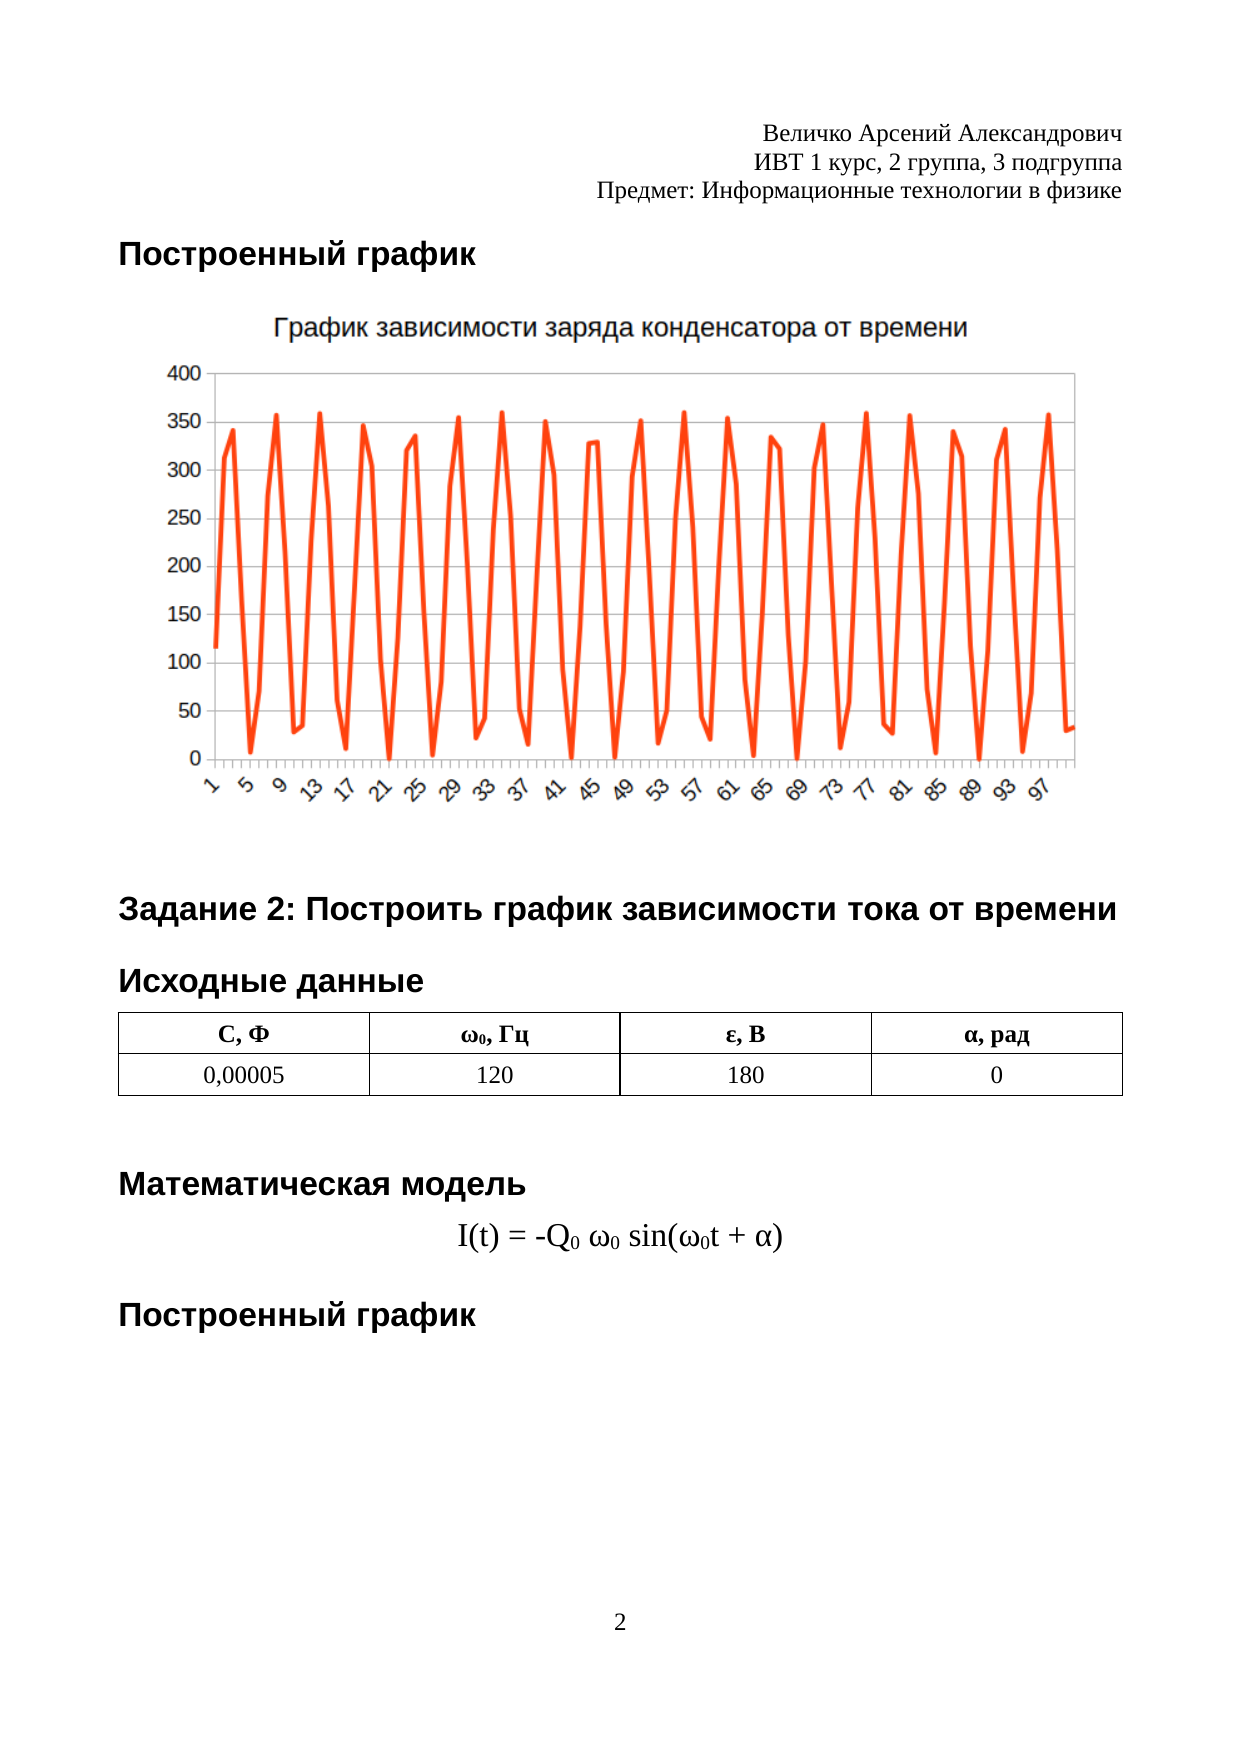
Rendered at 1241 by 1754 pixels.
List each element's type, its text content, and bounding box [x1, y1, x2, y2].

subtitle Задание 2: Построить график зависимости тока от времени [118, 889, 1122, 928]
subtitle Исходные данные [118, 961, 1122, 999]
table_header C, Ф [119, 1013, 369, 1053]
table_cell 0,00005 [119, 1054, 369, 1094]
table_cell 180 [621, 1054, 871, 1094]
table_cell 0 [872, 1054, 1122, 1094]
text I(t) = -Q0 ω0 sin(ω0t + α) [118, 1215, 1122, 1253]
table_header ω0, Гц [370, 1013, 619, 1053]
table_header ε, В [621, 1013, 871, 1053]
table_cell 120 [370, 1054, 619, 1094]
table_header α, рад [872, 1013, 1122, 1053]
subtitle Построенный график [118, 1295, 1122, 1333]
subtitle Математическая модель [118, 1164, 1122, 1203]
picture [147, 285, 1093, 817]
subtitle Построенный график [118, 234, 1122, 272]
